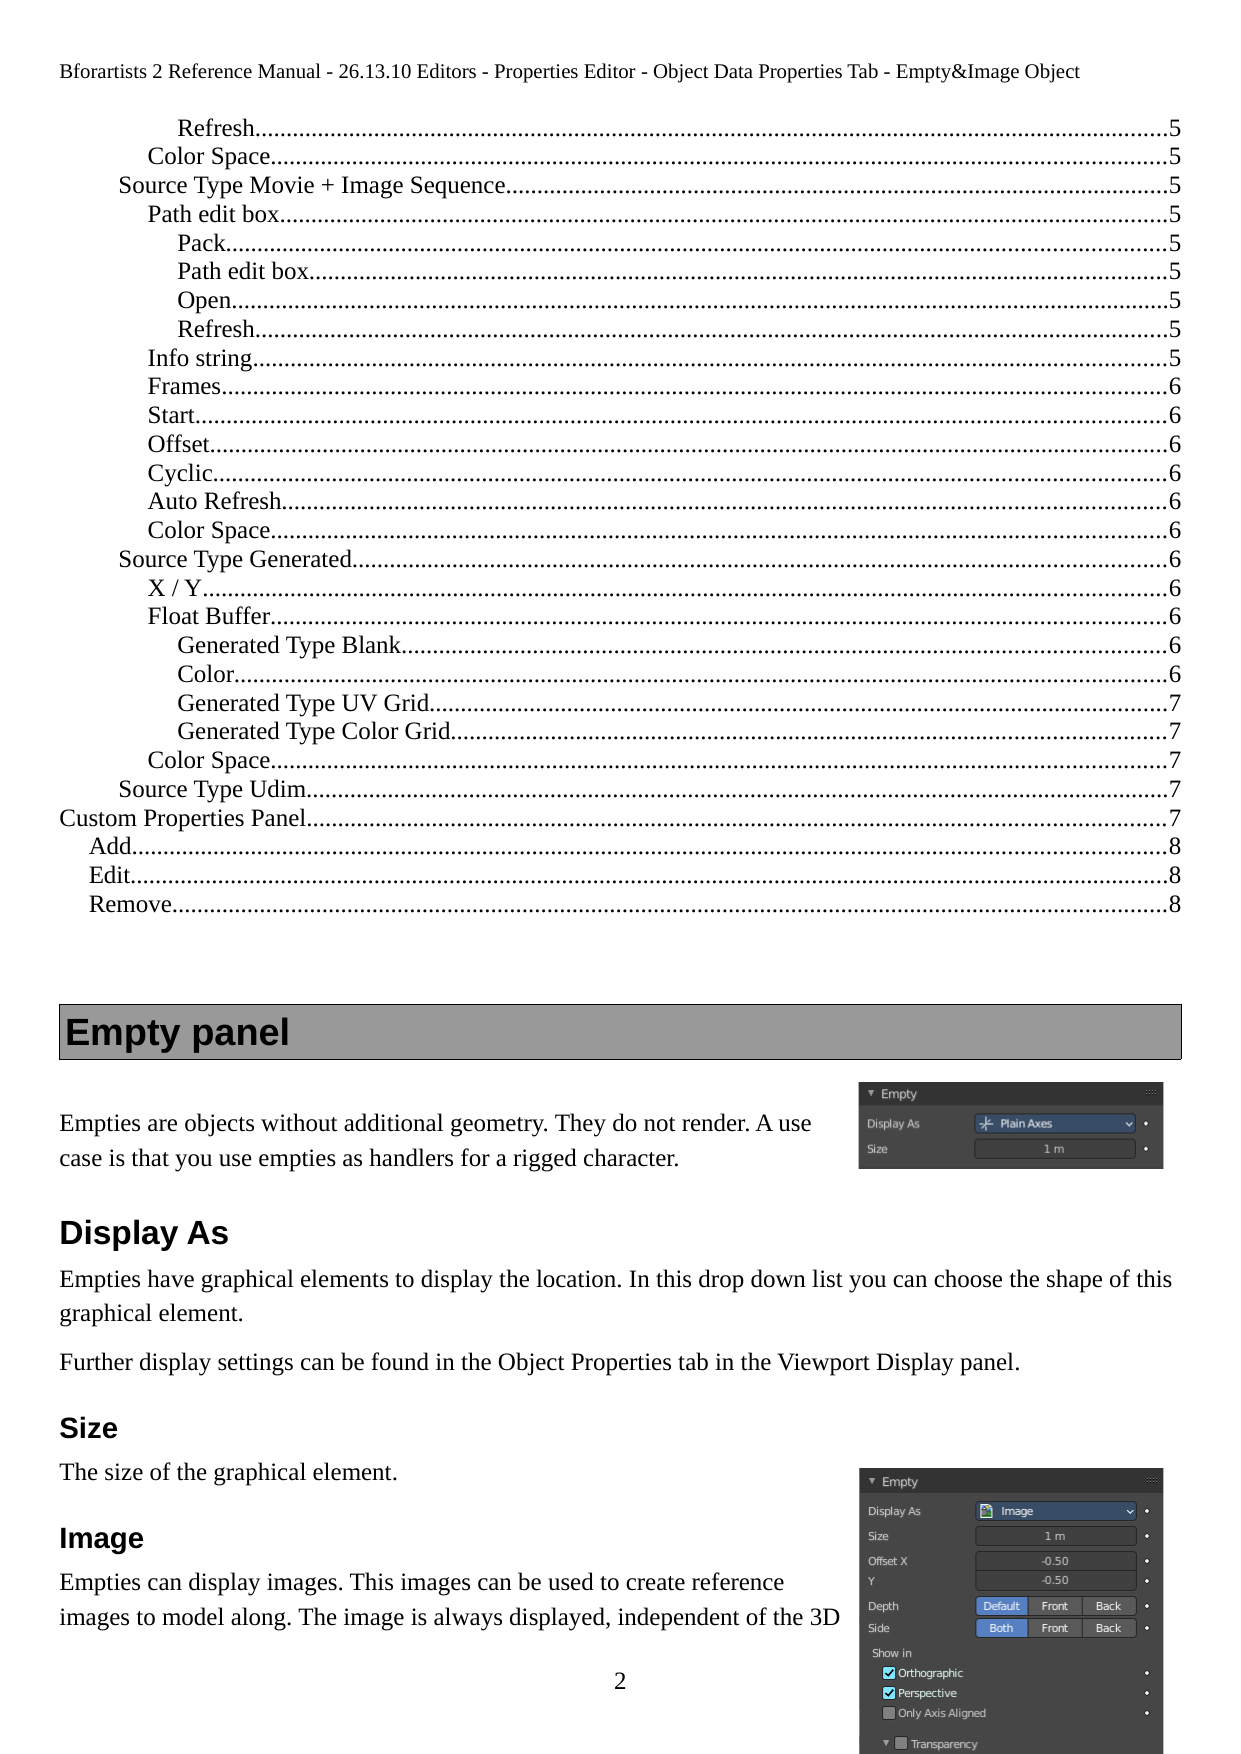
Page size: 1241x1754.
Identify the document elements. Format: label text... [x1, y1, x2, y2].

text Generated Type Color Grid 7 [177, 716, 1181, 745]
text Empties are objects without additional geometry. They do not render. A use case is that you use empties as handlers for a rigged character. [59, 1108, 1181, 1171]
table_header Empty panel [60, 1005, 1181, 1059]
text Source Type Udim 7 [118, 774, 1181, 803]
text Auto Refresh 6 [147, 486, 1181, 515]
subtitle Image [59, 1521, 859, 1554]
text Color 6 [177, 659, 1181, 688]
text Path edit box 5 [147, 199, 1181, 228]
text Color Space 6 [147, 515, 1181, 544]
text Further display settings can be found in the Object Properties tab in the Viewport Display panel. [59, 1347, 1181, 1376]
text Refresh 5 [177, 314, 1181, 343]
picture [858, 1082, 1164, 1169]
text Custom Properties Panel 7 [59, 803, 1181, 831]
text Empties have graphical elements to display the location. In this drop down list you can choose the shape of this graphical element. [59, 1264, 1181, 1327]
text Remove 8 [88, 889, 1181, 918]
text X / Y 6 [147, 573, 1181, 601]
text Source Type Movie + Image Sequence 5 [118, 170, 1181, 199]
text Offset 6 [147, 429, 1181, 458]
picture [859, 1468, 1164, 1754]
text Pack 5 [177, 228, 1181, 256]
text Open 5 [177, 285, 1181, 314]
subtitle [1164, 1521, 1181, 1554]
text The size of the graphical element. [59, 1457, 1181, 1486]
text Empties can display images. This images can be used to create reference images to model along. The image is always displayed, independent of the 3D [59, 1567, 859, 1630]
subtitle Display As [59, 1213, 1181, 1251]
text Color Space 5 [147, 141, 1181, 170]
text Cyclic 6 [147, 458, 1181, 486]
text Edit 8 [88, 860, 1181, 889]
text Float Buffer 6 [147, 601, 1181, 630]
text Refresh 5 [177, 113, 1181, 141]
text Generated Type UV Grid 7 [177, 688, 1181, 716]
text Frames 6 [147, 371, 1181, 400]
text Add 8 [88, 831, 1181, 860]
text Color Space 7 [147, 745, 1181, 774]
text Generated Type Blank 6 [177, 630, 1181, 659]
text Source Type Generated 6 [118, 544, 1181, 573]
text Start 6 [147, 400, 1181, 429]
text Info string 5 [147, 343, 1181, 371]
subtitle Size [59, 1411, 1181, 1445]
text Path edit box 5 [177, 256, 1181, 285]
